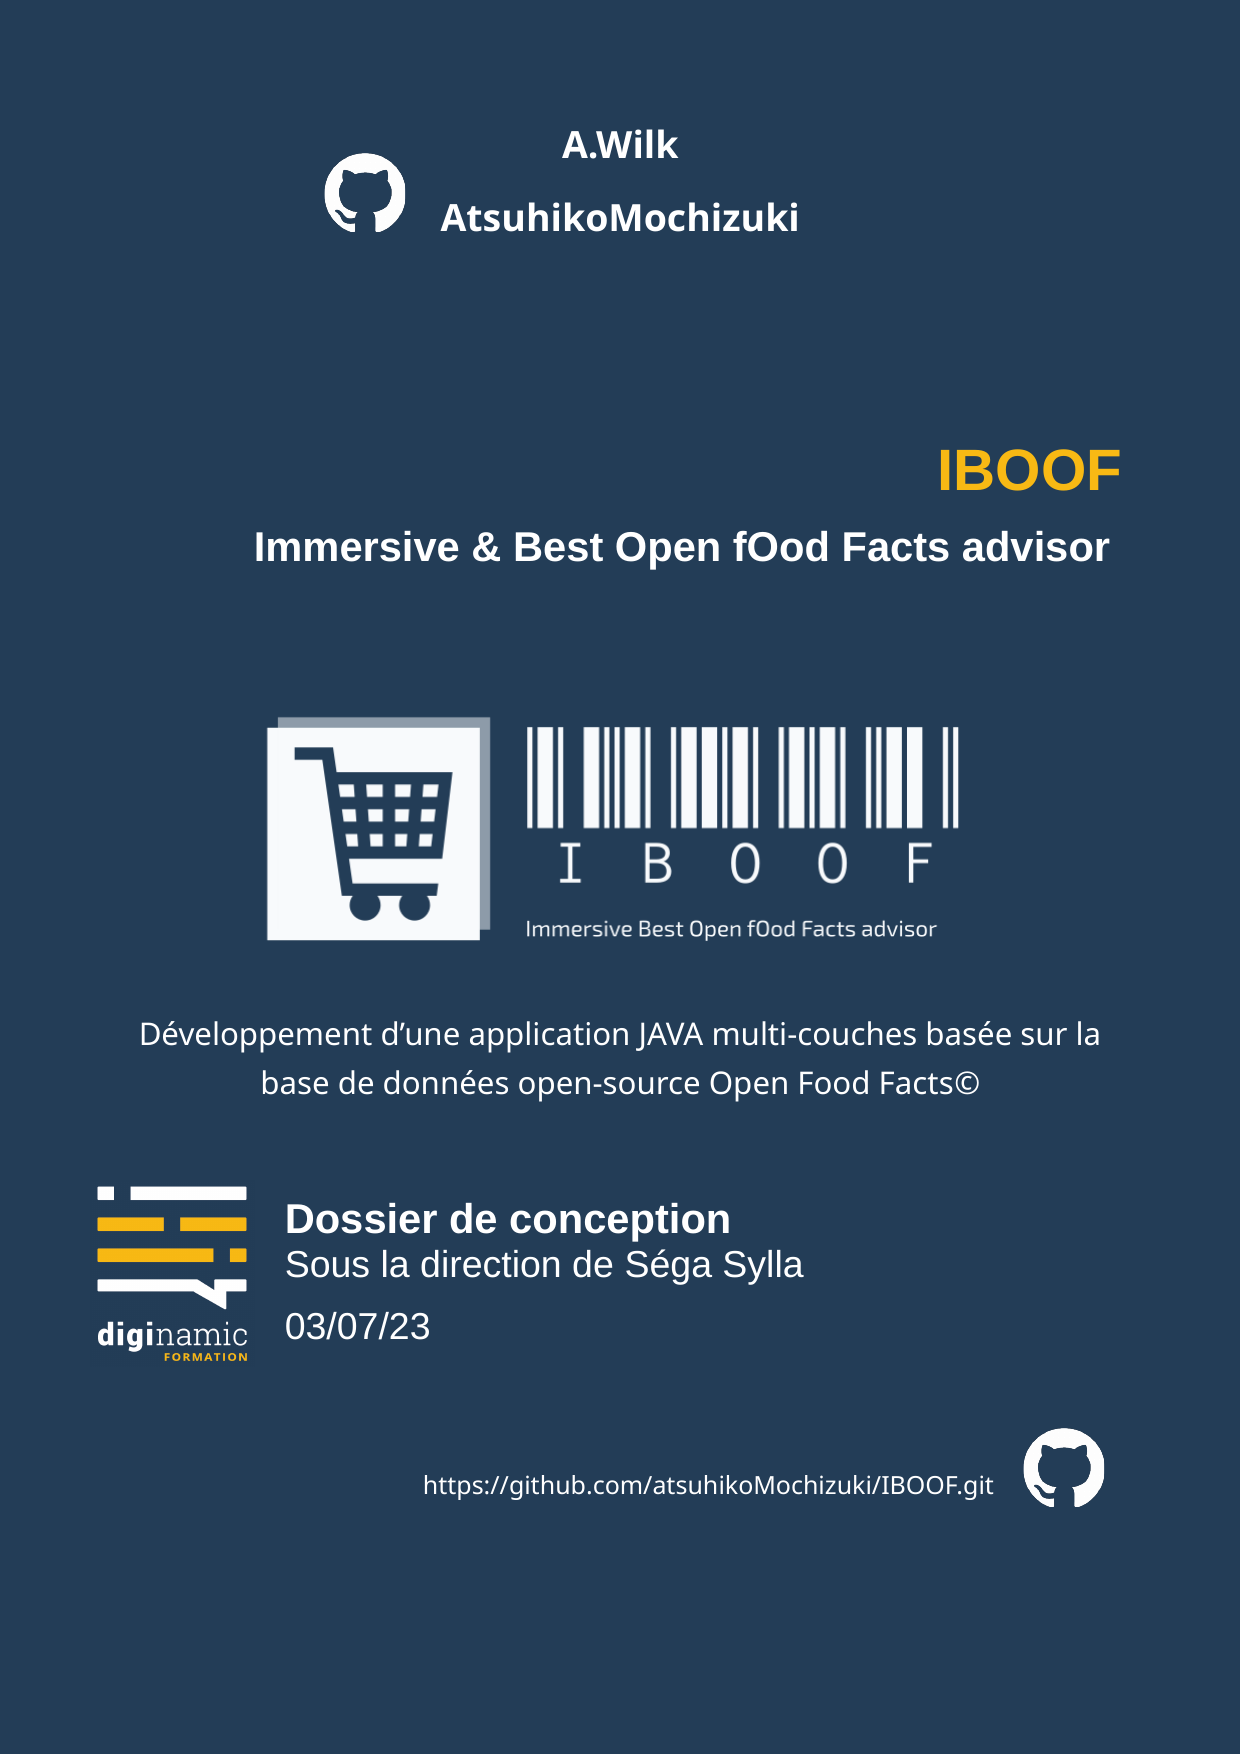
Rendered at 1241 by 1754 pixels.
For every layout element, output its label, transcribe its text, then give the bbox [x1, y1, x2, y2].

text A.Wilk [118, 118, 1122, 169]
picture [324, 152, 406, 232]
text https://github.com/atsuhikoMochizuki/IBOOF.git [118, 1467, 1023, 1502]
picture [232, 798, 989, 861]
text AtsuhikoMochizuki [118, 191, 1122, 242]
picture [1023, 1428, 1105, 1507]
subtitle Immersive & Best Open fOod Facts advisor [118, 522, 1122, 570]
subtitle Dossier de conception Sous la direction de Séga Sylla [255, 1194, 1122, 1286]
picture [90, 1180, 255, 1367]
text Développement d’une application JAVA multi-couches basée sur la base de données open-source Open Food Facts© [118, 1012, 1122, 1104]
title IBOOF [118, 436, 1122, 503]
subtitle 03/07/23 [255, 1304, 1122, 1347]
